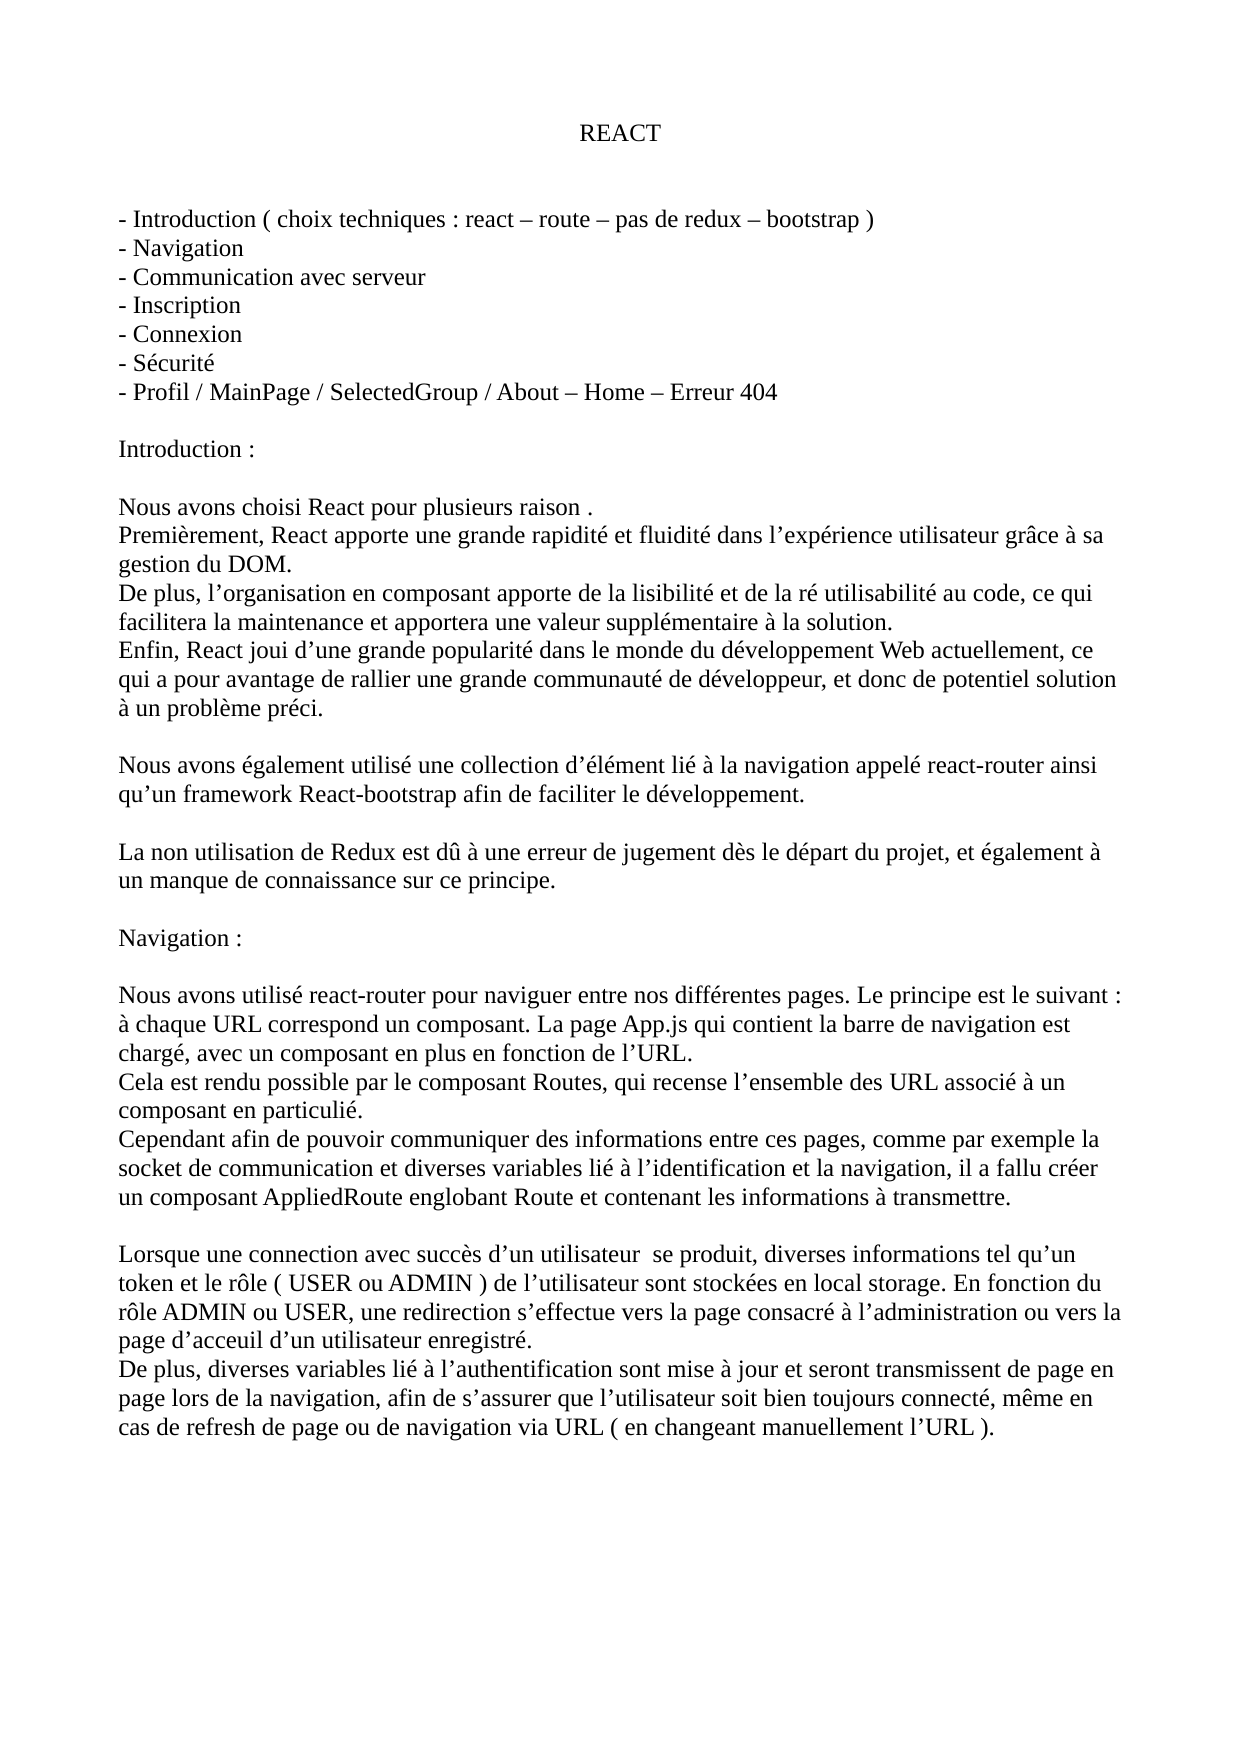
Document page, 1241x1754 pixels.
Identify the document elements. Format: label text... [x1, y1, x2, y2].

text Nous avons utilisé react-router pour naviguer entre nos différentes pages. Le principe est le suivant : à chaque URL correspond un composant. La page App.js qui contient la barre de navigation est chargé, avec un composant en plus en fonction de l’URL. [118, 981, 1122, 1067]
text REACT [118, 118, 1122, 147]
text Nous avons choisi React pour plusieurs raison . [118, 492, 1122, 521]
text Introduction : [118, 434, 1122, 463]
text - Communication avec serveur [118, 262, 1122, 291]
text La non utilisation de Redux est dû à une erreur de jugement dès le départ du projet, et également à un manque de connaissance sur ce principe. [118, 837, 1122, 894]
text Navigation : [118, 923, 1122, 952]
text Premièrement, React apporte une grande rapidité et fluidité dans l’expérience utilisateur grâce à sa gestion du DOM. [118, 521, 1122, 578]
text Cependant afin de pouvoir communiquer des informations entre ces pages, comme par exemple la socket de communication et diverses variables lié à l’identification et la navigation, il a fallu créer un composant AppliedRoute englobant Route et contenant les informations à transmettre. [118, 1124, 1122, 1211]
text - Inscription [118, 291, 1122, 319]
text - Sécurité [118, 348, 1122, 377]
text - Navigation [118, 233, 1122, 262]
text De plus, diverses variables lié à l’authentification sont mise à jour et seront transmissent de page en page lors de la navigation, afin de s’assurer que l’utilisateur soit bien toujours connecté, même en cas de refresh de page ou de navigation via URL ( en changeant manuellement l’URL ). [118, 1354, 1122, 1441]
text - Introduction ( choix techniques : react – route – pas de redux – bootstrap ) [118, 204, 1122, 233]
text Enfin, React joui d’une grande popularité dans le monde du développement Web actuellement, ce qui a pour avantage de rallier une grande communauté de développeur, et donc de potentiel solution à un problème préci. [118, 636, 1122, 722]
text Lorsque une connection avec succès d’un utilisateur se produit, diverses informations tel qu’un token et le rôle ( USER ou ADMIN ) de l’utilisateur sont stockées en local storage. En fonction du rôle ADMIN ou USER, une redirection s’effectue vers la page consacré à l’administration ou vers la page d’acceuil d’un utilisateur enregistré. [118, 1239, 1122, 1354]
text Cela est rendu possible par le composant Routes, qui recense l’ensemble des URL associé à un composant en particulié. [118, 1067, 1122, 1124]
text De plus, l’organisation en composant apporte de la lisibilité et de la ré utilisabilité au code, ce qui facilitera la maintenance et apportera une valeur supplémentaire à la solution. [118, 578, 1122, 636]
text - Profil / MainPage / SelectedGroup / About – Home – Erreur 404 [118, 377, 1122, 406]
text - Connexion [118, 319, 1122, 348]
text Nous avons également utilisé une collection d’élément lié à la navigation appelé react-router ainsi qu’un framework React-bootstrap afin de faciliter le développement. [118, 751, 1122, 808]
